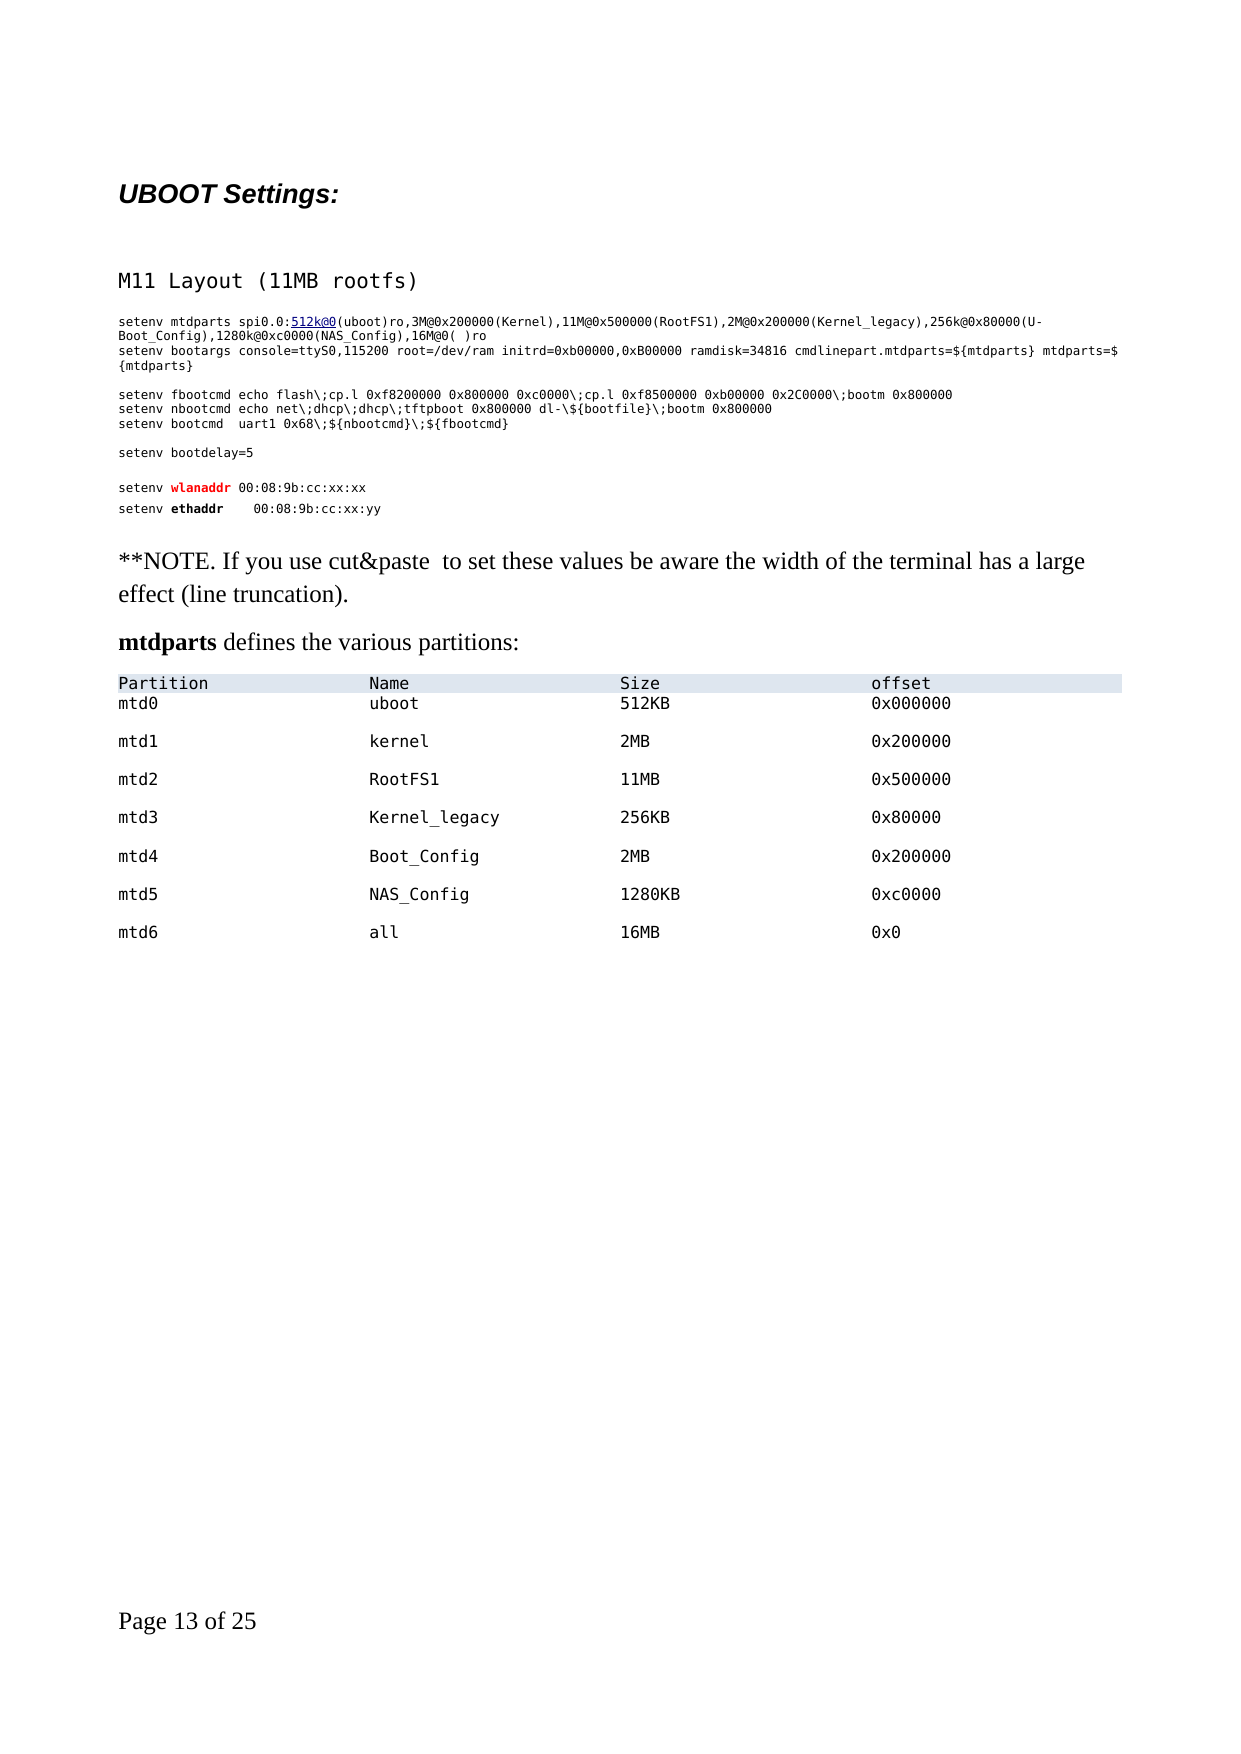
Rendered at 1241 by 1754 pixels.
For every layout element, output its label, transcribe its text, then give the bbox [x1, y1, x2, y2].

table_cell 512KB [620, 694, 871, 732]
table_cell RootFS1 [369, 770, 620, 808]
table_cell Kernel_legacy [369, 808, 620, 846]
table_cell [369, 961, 620, 990]
table_cell [118, 961, 369, 990]
table_cell mtd6 [118, 923, 369, 961]
table_cell 11MB [620, 770, 871, 808]
table_cell mtd5 [118, 885, 369, 923]
table_cell mtd1 [118, 732, 369, 770]
table_cell all [369, 923, 620, 961]
text setenv bootdelay=5 [118, 446, 1122, 461]
table_cell 2MB [620, 846, 871, 885]
table_cell mtd4 [118, 846, 369, 885]
table_cell 0x200000 [871, 732, 1122, 770]
table_cell NAS_Config [369, 885, 620, 923]
table_cell mtd2 [118, 770, 369, 808]
table_header Partition [118, 674, 369, 693]
table_cell kernel [369, 732, 620, 770]
table_cell uboot [369, 694, 620, 732]
table_cell [871, 961, 1122, 990]
table_cell 0x200000 [871, 846, 1122, 885]
text M11 Layout (11MB rootfs) [118, 269, 1122, 294]
text setenv wlanaddr 00:08:9b:cc:xx:xx [118, 475, 1122, 496]
text mtdparts defines the various partitions: [118, 627, 1122, 655]
text setenv ethaddr 00:08:9b:cc:xx:yy [118, 496, 1122, 517]
table_cell 0x500000 [871, 770, 1122, 808]
table_cell 0x0 [871, 923, 1122, 961]
text setenv bootargs console=ttyS0,115200 root=/dev/ram initrd=0xb00000,0xB00000 ramdisk=34816 cmdlinepart.mtdparts=${mtdparts} mtdparts=${mtdparts} [118, 344, 1122, 373]
table_cell 0x80000 [871, 808, 1122, 846]
table_cell mtd0 [118, 694, 369, 732]
table_header offset [871, 674, 1122, 693]
subtitle UBOOT Settings: [118, 178, 1122, 209]
text setenv mtdparts spi0.0:512k@0(uboot)ro,3M@0x200000(Kernel),11M@0x500000(RootFS1),2M@0x200000(Kernel_legacy),256k@0x80000(U-Boot_Config),1280k@0xc0000(NAS_Config),16M@0( )ro [118, 315, 1122, 344]
text setenv fbootcmd echo flash\;cp.l 0xf8200000 0x800000 0xc0000\;cp.l 0xf8500000 0xb00000 0x2C0000\;bootm 0x800000 [118, 388, 1122, 402]
table_cell 0x000000 [871, 694, 1122, 732]
text setenv nbootcmd echo net\;dhcp\;dhcp\;tftpboot 0x800000 dl-\${bootfile}\;bootm 0x800000 [118, 402, 1122, 417]
table_cell [620, 961, 871, 990]
table_header Name [369, 674, 620, 693]
table_cell mtd3 [118, 808, 369, 846]
table_header Size [620, 674, 871, 693]
table_cell 2MB [620, 732, 871, 770]
table_cell 1280KB [620, 885, 871, 923]
table_cell 256KB [620, 808, 871, 846]
text **NOTE. If you use cut&paste to set these values be aware the width of the terminal has a large effect (line truncation). [118, 546, 1122, 608]
table_cell 16MB [620, 923, 871, 961]
text setenv bootcmd uart1 0x68\;${nbootcmd}\;${fbootcmd} [118, 417, 1122, 431]
table_cell Boot_Config [369, 846, 620, 885]
table_cell 0xc0000 [871, 885, 1122, 923]
